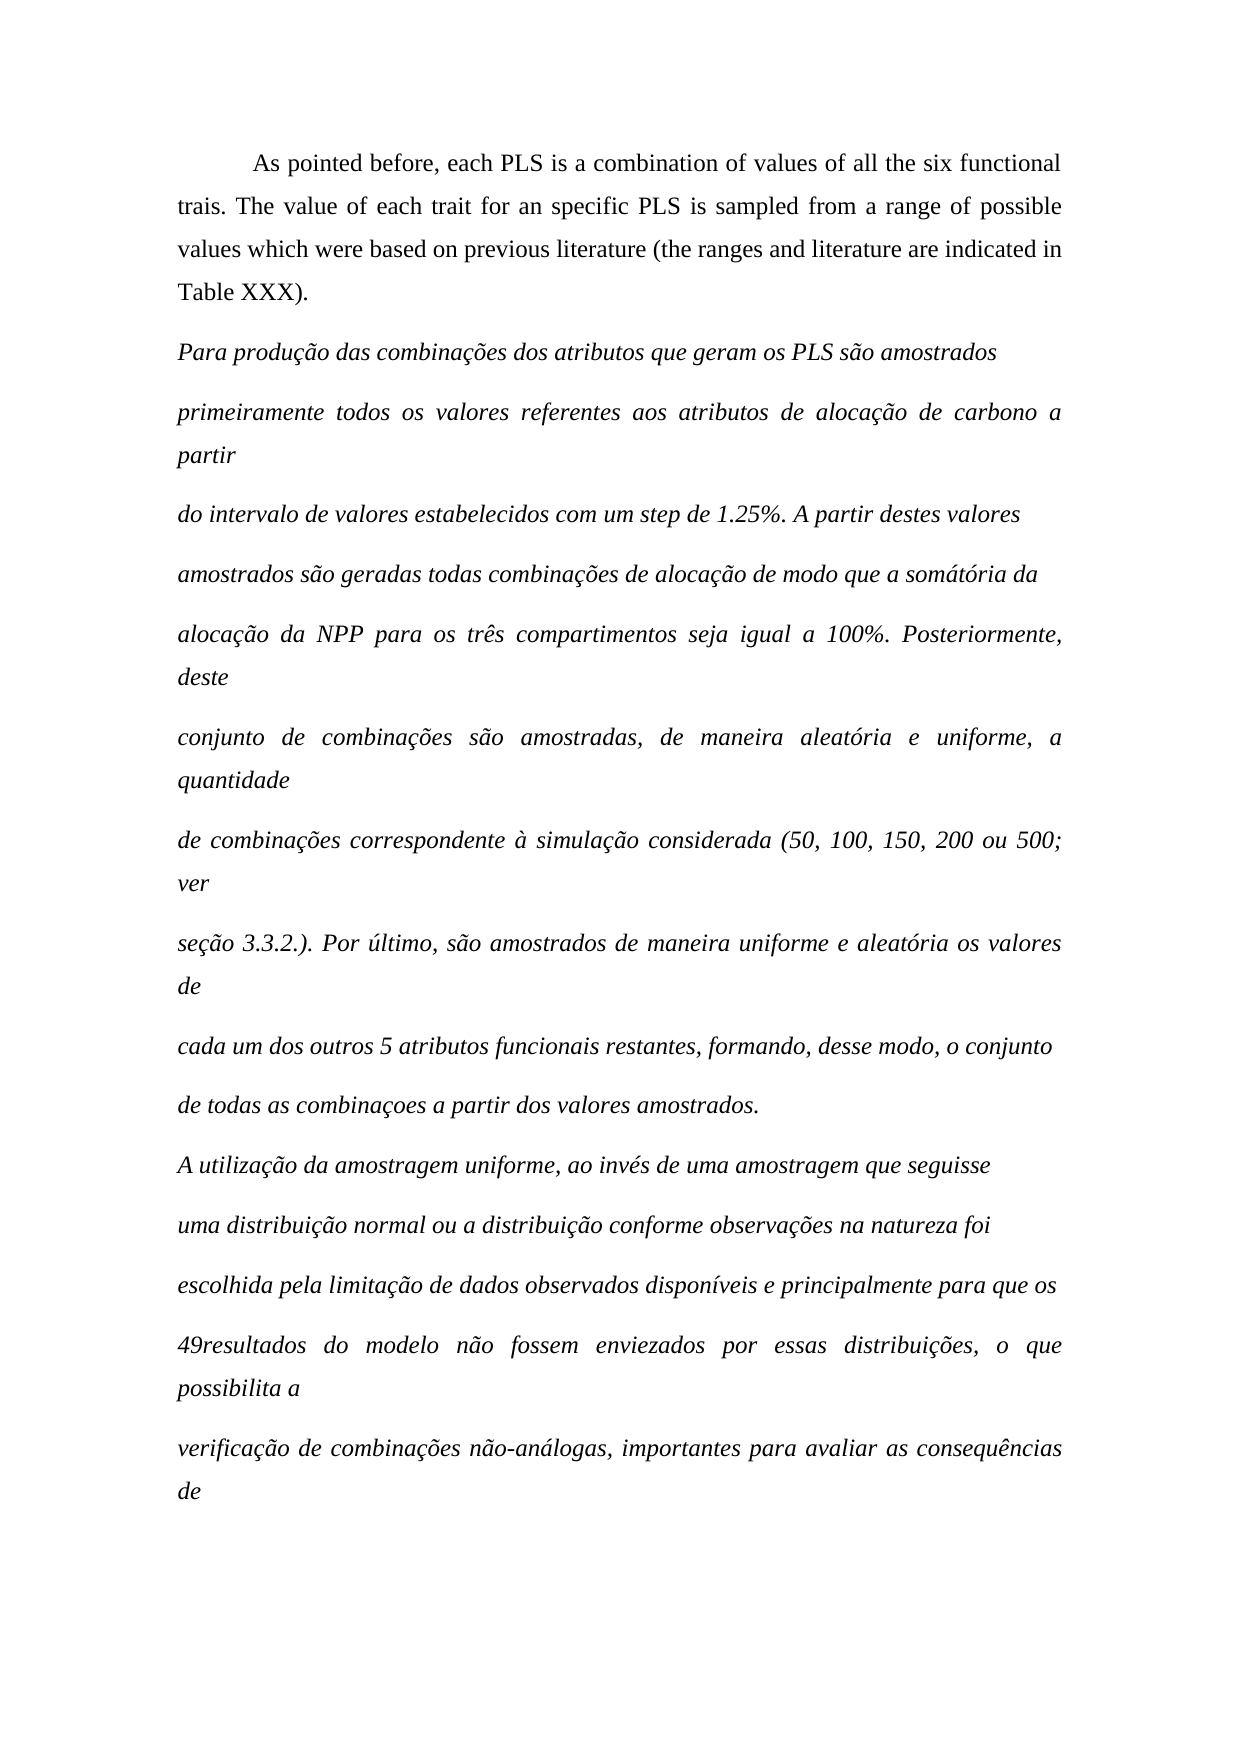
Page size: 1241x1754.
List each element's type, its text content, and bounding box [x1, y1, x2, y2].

text As pointed before, each PLS is a combination of values of all the six functional trais. The value of each trait for an specific PLS is sampled from a range of possible values which were based on previous literature (the ranges and literature are indicated in Table XXX). [177, 148, 1063, 306]
text primeiramente todos os valores referentes aos atributos de alocação de carbono a partir [177, 397, 1063, 468]
text uma distribuição normal ou a distribuição conforme observações na natureza foi [177, 1210, 1063, 1239]
text de todas as combinaçoes a partir dos valores amostrados. [177, 1091, 1063, 1119]
text A utilização da amostragem uniforme, ao invés de uma amostragem que seguisse [177, 1150, 1063, 1179]
text escolhida pela limitação de dados observados disponíveis e principalmente para que os [177, 1270, 1063, 1299]
text cada um dos outros 5 atributos funcionais restantes, formando, desse modo, o conjunto [177, 1031, 1063, 1059]
text seção 3.3.2.). Por último, são amostrados de maneira uniforme e aleatória os valores de [177, 928, 1063, 1000]
text 49resultados do modelo não fossem enviezados por essas distribuições, o que possibilita a [177, 1330, 1063, 1402]
text amostrados são geradas todas combinações de alocação de modo que a somátória da [177, 559, 1063, 588]
text Para produção das combinações dos atributos que geram os PLS são amostrados [177, 337, 1063, 366]
text conjunto de combinações são amostradas, de maneira aleatória e uniforme, a quantidade [177, 722, 1063, 794]
text de combinações correspondente à simulação considerada (50, 100, 150, 200 ou 500; ver [177, 825, 1063, 897]
text do intervalo de valores estabelecidos com um step de 1.25%. A partir destes valores [177, 499, 1063, 528]
text alocação da NPP para os três compartimentos seja igual a 100%. Posteriormente, deste [177, 619, 1063, 691]
text verificação de combinações não-análogas, importantes para avaliar as consequências de [177, 1433, 1063, 1504]
